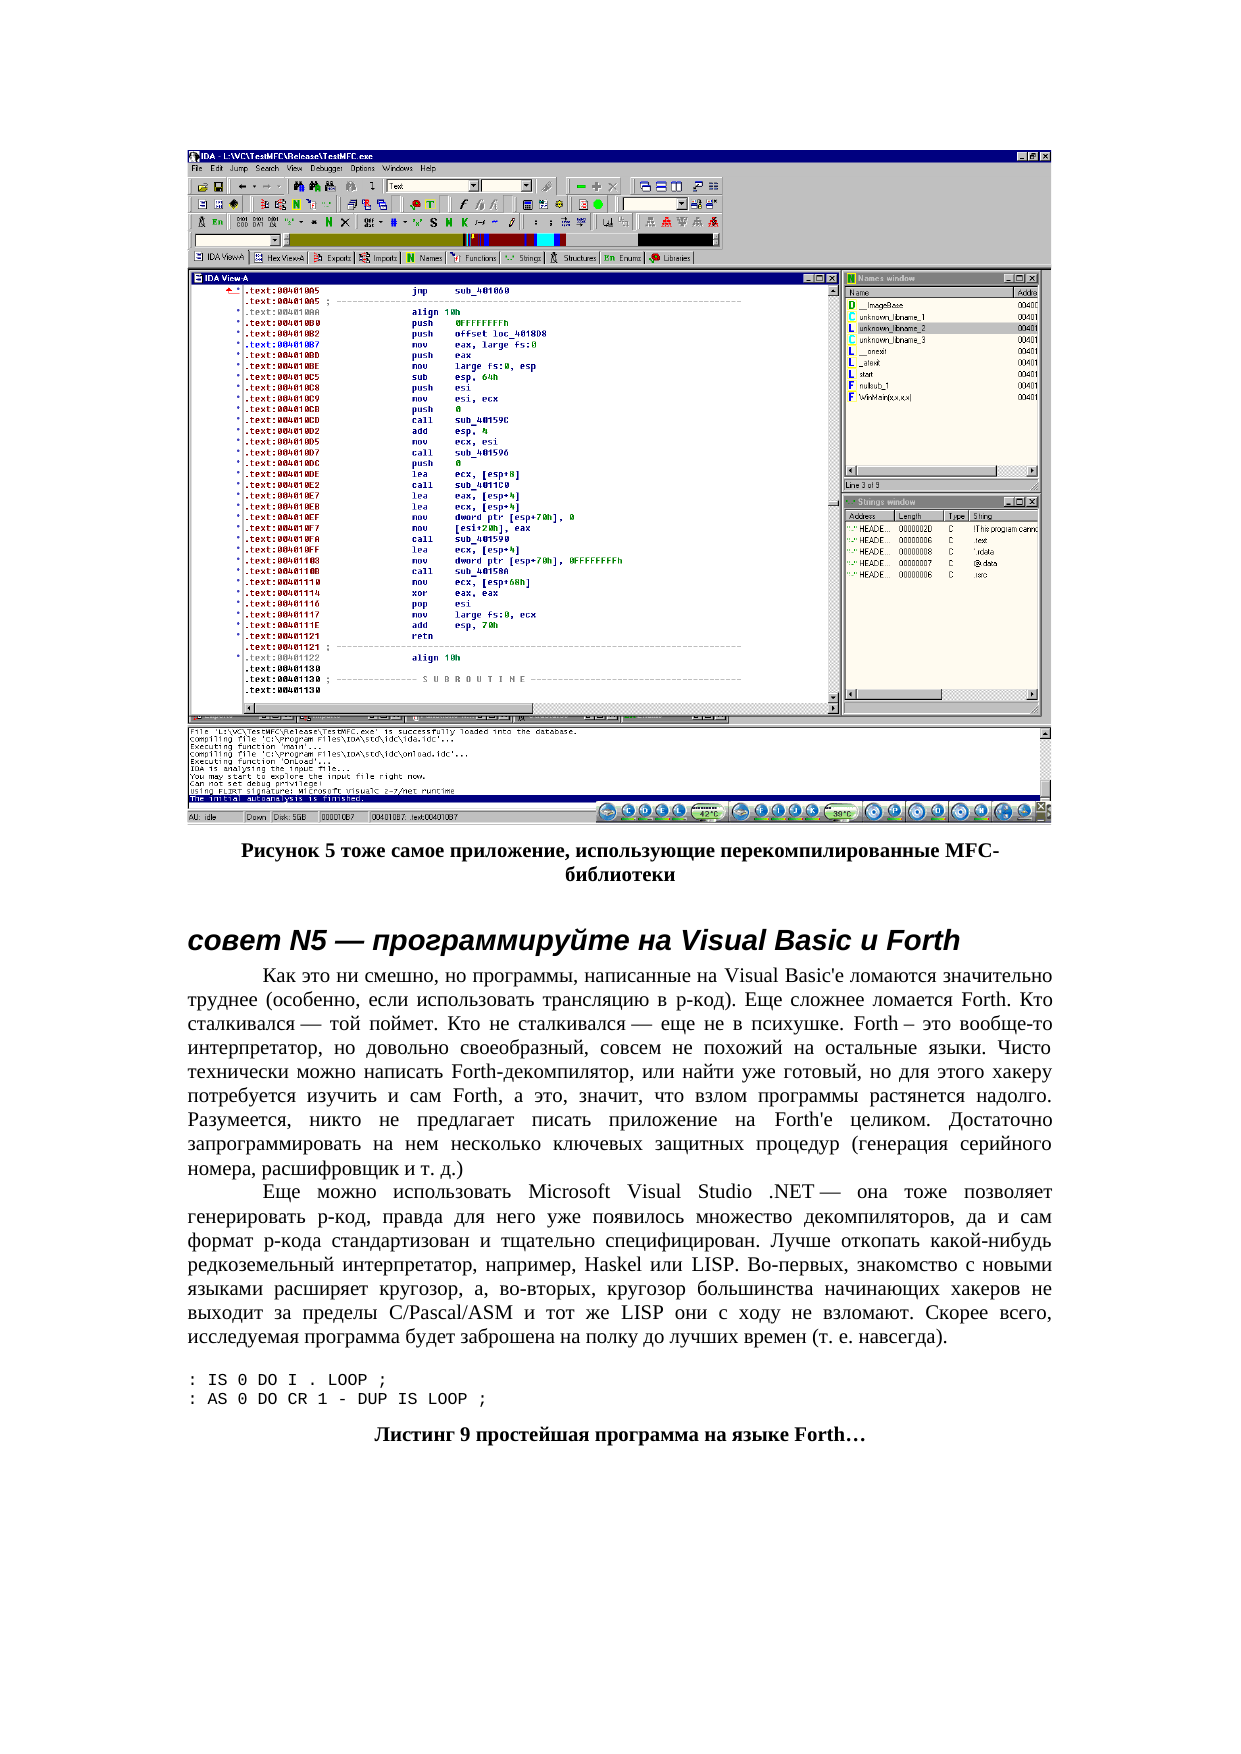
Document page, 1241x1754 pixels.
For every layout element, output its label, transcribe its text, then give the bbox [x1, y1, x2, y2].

text Еще можно использовать Microsoft Visual Studio .NET — она тоже позволяет генерировать p-код, правда для него уже появилось множество декомпиляторов, да и сам формат p-кода стандартизован и тщательно специфицирован. Лучше откопать какой-нибудь редкоземельный интерпретатор, например, Haskel или LISP. Во-первых, знакомство с новыми языками расширяет кругозор, а, во-вторых, кругозор большинства начинающих хакеров не выходит за пределы C/Pascal/ASM и тот же LISP они с ходу не взломают. Скорее всего, исследуемая программа будет заброшена на полку до лучших времен (т. е. навсегда). [187, 1179, 1053, 1348]
text Листинг 9 простейшая программа на языке Forth… [187, 1422, 1053, 1446]
text : AS 0 DO CR 1 - DUP IS LOOP ; [187, 1391, 1053, 1410]
text Рисунок 5 тоже самое приложение, использующие перекомпилированные MFC-библиотеки [187, 837, 1053, 886]
subtitle совет N5 — программируйте на Visual Basic и Forth [187, 923, 1053, 957]
text : IS 0 DO I . LOOP ; [187, 1372, 1053, 1391]
picture [187, 150, 1052, 825]
text Как это ни смешно, но программы, написанные на Visual Basic'е ломаются значительно труднее (особенно, если использовать трансляцию в p-код). Еще сложнее ломается Forth. Кто сталкивался — той поймет. Кто не сталкивался — еще не в психушке. Forth – это вообще-то интерпретатор, но довольно своеобразный, совсем не похожий на остальные языки. Чисто технически можно написать Forth-декомпилятор, или найти уже готовый, но для этого хакеру потребуется изучить и сам Forth, а это, значит, что взлом программы растянется надолго. Разумеется, никто не предлагает писать приложение на Forth'е целиком. Достаточно запрограммировать на нем несколько ключевых защитных процедур (генерация серийного номера, расшифровщик и т. д.) [187, 963, 1053, 1179]
